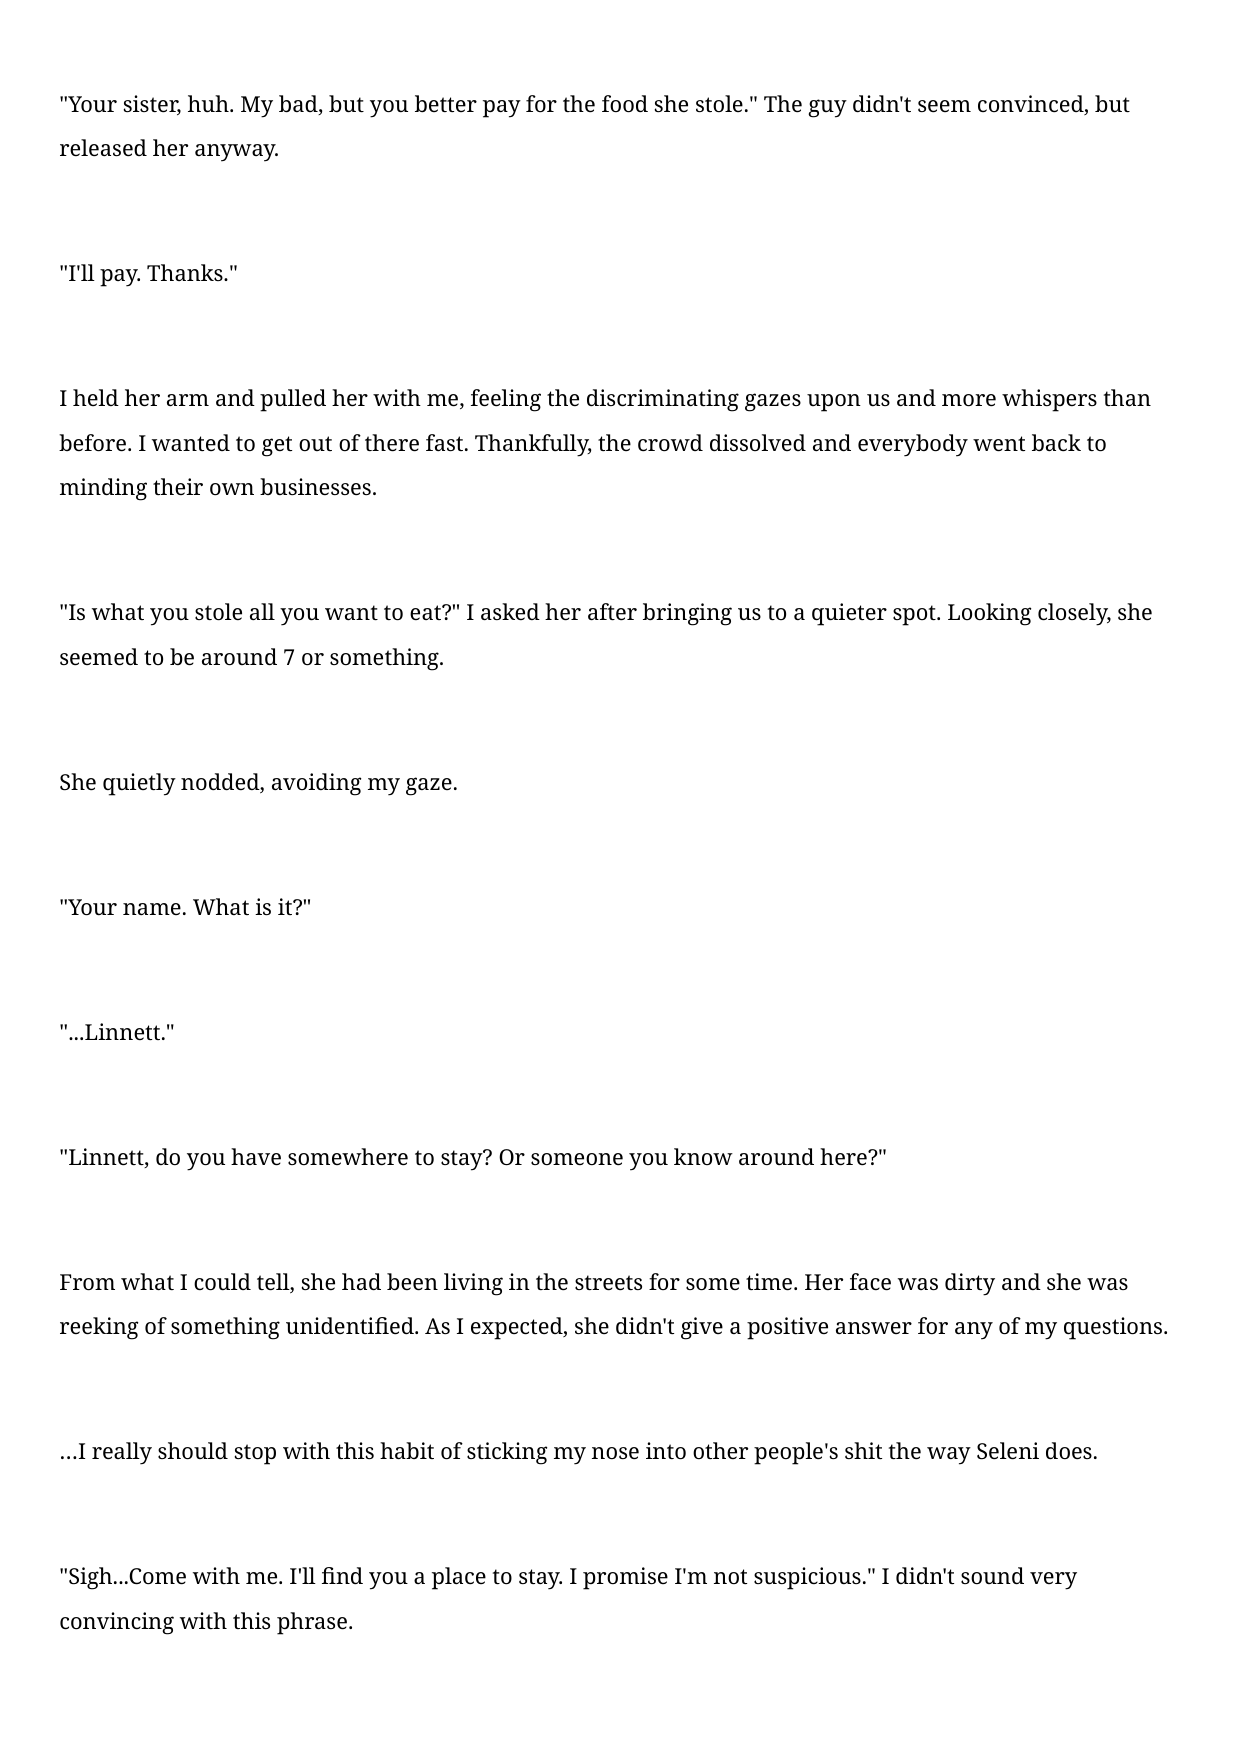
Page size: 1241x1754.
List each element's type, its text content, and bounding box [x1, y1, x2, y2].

text "Your name. What is it?" [59, 892, 1181, 922]
text She quietly nodded, avoiding my gaze. [59, 767, 1181, 797]
text "I'll pay. Thanks." [59, 258, 1181, 288]
text …I really should stop with this habit of sticking my nose into other people's shit the way Seleni does. [59, 1436, 1181, 1466]
text I held her arm and pulled her with me, feeling the discriminating gazes upon us and more whispers than before. I wanted to get out of there fast. Thankfully, the crowd dissolved and everybody went back to minding their own businesses. [59, 383, 1181, 502]
text "Linnett, do you have somewhere to stay? Or someone you know around here?" [59, 1142, 1181, 1171]
text From what I could tell, she had been living in the streets for some time. Her face was dirty and she was reeking of something unidentified. As I expected, she didn't give a positive answer for any of my questions. [59, 1266, 1181, 1341]
text "Sigh...Come with me. I'll find you a place to stay. I promise I'm not suspicious." I didn't sound very convincing with this phrase. [59, 1561, 1181, 1635]
text "Your sister, huh. My bad, but you better pay for the food she stole." The guy didn't seem convinced, but released her anyway. [59, 88, 1181, 163]
text "...Linnett." [59, 1017, 1181, 1046]
text "Is what you stole all you want to eat?" I asked her after bringing us to a quieter spot. Looking closely, she seemed to be around 7 or something. [59, 597, 1181, 672]
